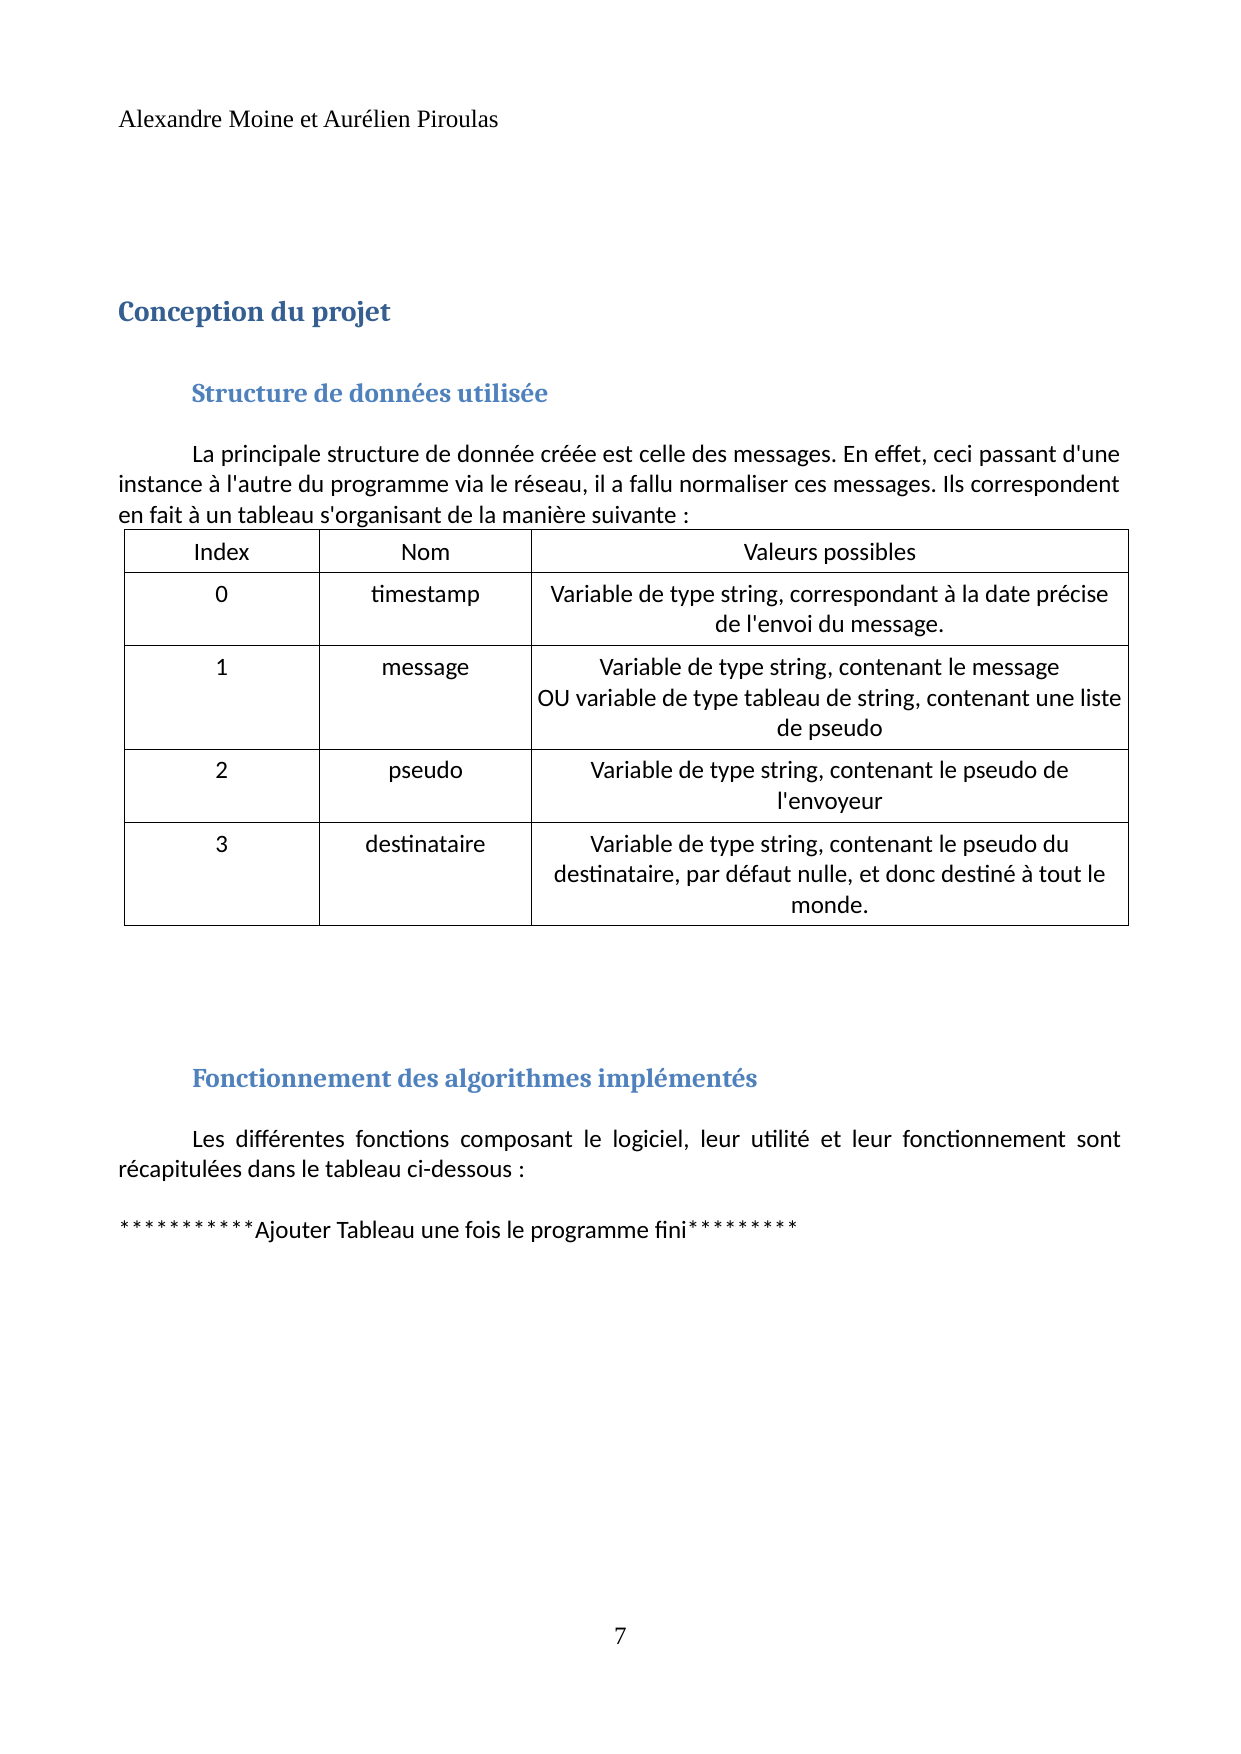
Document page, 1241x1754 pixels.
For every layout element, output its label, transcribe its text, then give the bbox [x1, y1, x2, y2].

subtitle Structure de données utilisée [118, 378, 1122, 409]
table_cell 2 [125, 750, 319, 821]
table_cell 0 [125, 573, 319, 645]
table_cell Variable de type string, contenant le pseudo de l'envoyeur [532, 750, 1128, 821]
text La principale structure de donnée créée est celle des messages. En effet, ceci passant d'une instance à l'autre du programme via le réseau, il a fallu normaliser ces messages. Ils correspondent en fait à un tableau s'organisant de la manière suivante : [118, 438, 1122, 529]
text ***********Ajouter Tableau une fois le programme fini********* [118, 1214, 1122, 1245]
table_header Index [125, 530, 319, 572]
table_cell timestamp [320, 573, 531, 645]
table_cell message [320, 646, 531, 748]
table_cell Variable de type string, contenant le pseudo du destinataire, par défaut nulle, et donc destiné à tout le monde. [532, 823, 1128, 925]
table_cell pseudo [320, 750, 531, 821]
table_cell destinataire [320, 823, 531, 925]
table_cell Variable de type string, contenant le message OU variable de type tableau de string, contenant une liste de pseudo [532, 646, 1128, 748]
table_cell 3 [125, 823, 319, 925]
subtitle Fonctionnement des algorithmes implémentés [118, 1063, 1122, 1094]
table_header Valeurs possibles [532, 530, 1128, 572]
table_header Nom [320, 530, 531, 572]
table_cell Variable de type string, correspondant à la date précise de l'envoi du message. [532, 573, 1128, 645]
subtitle Conception du projet [118, 295, 1122, 328]
table_cell 1 [125, 646, 319, 748]
text Les différentes fonctions composant le logiciel, leur utilité et leur fonctionnement sont récapitulées dans le tableau ci-dessous : [118, 1123, 1122, 1184]
